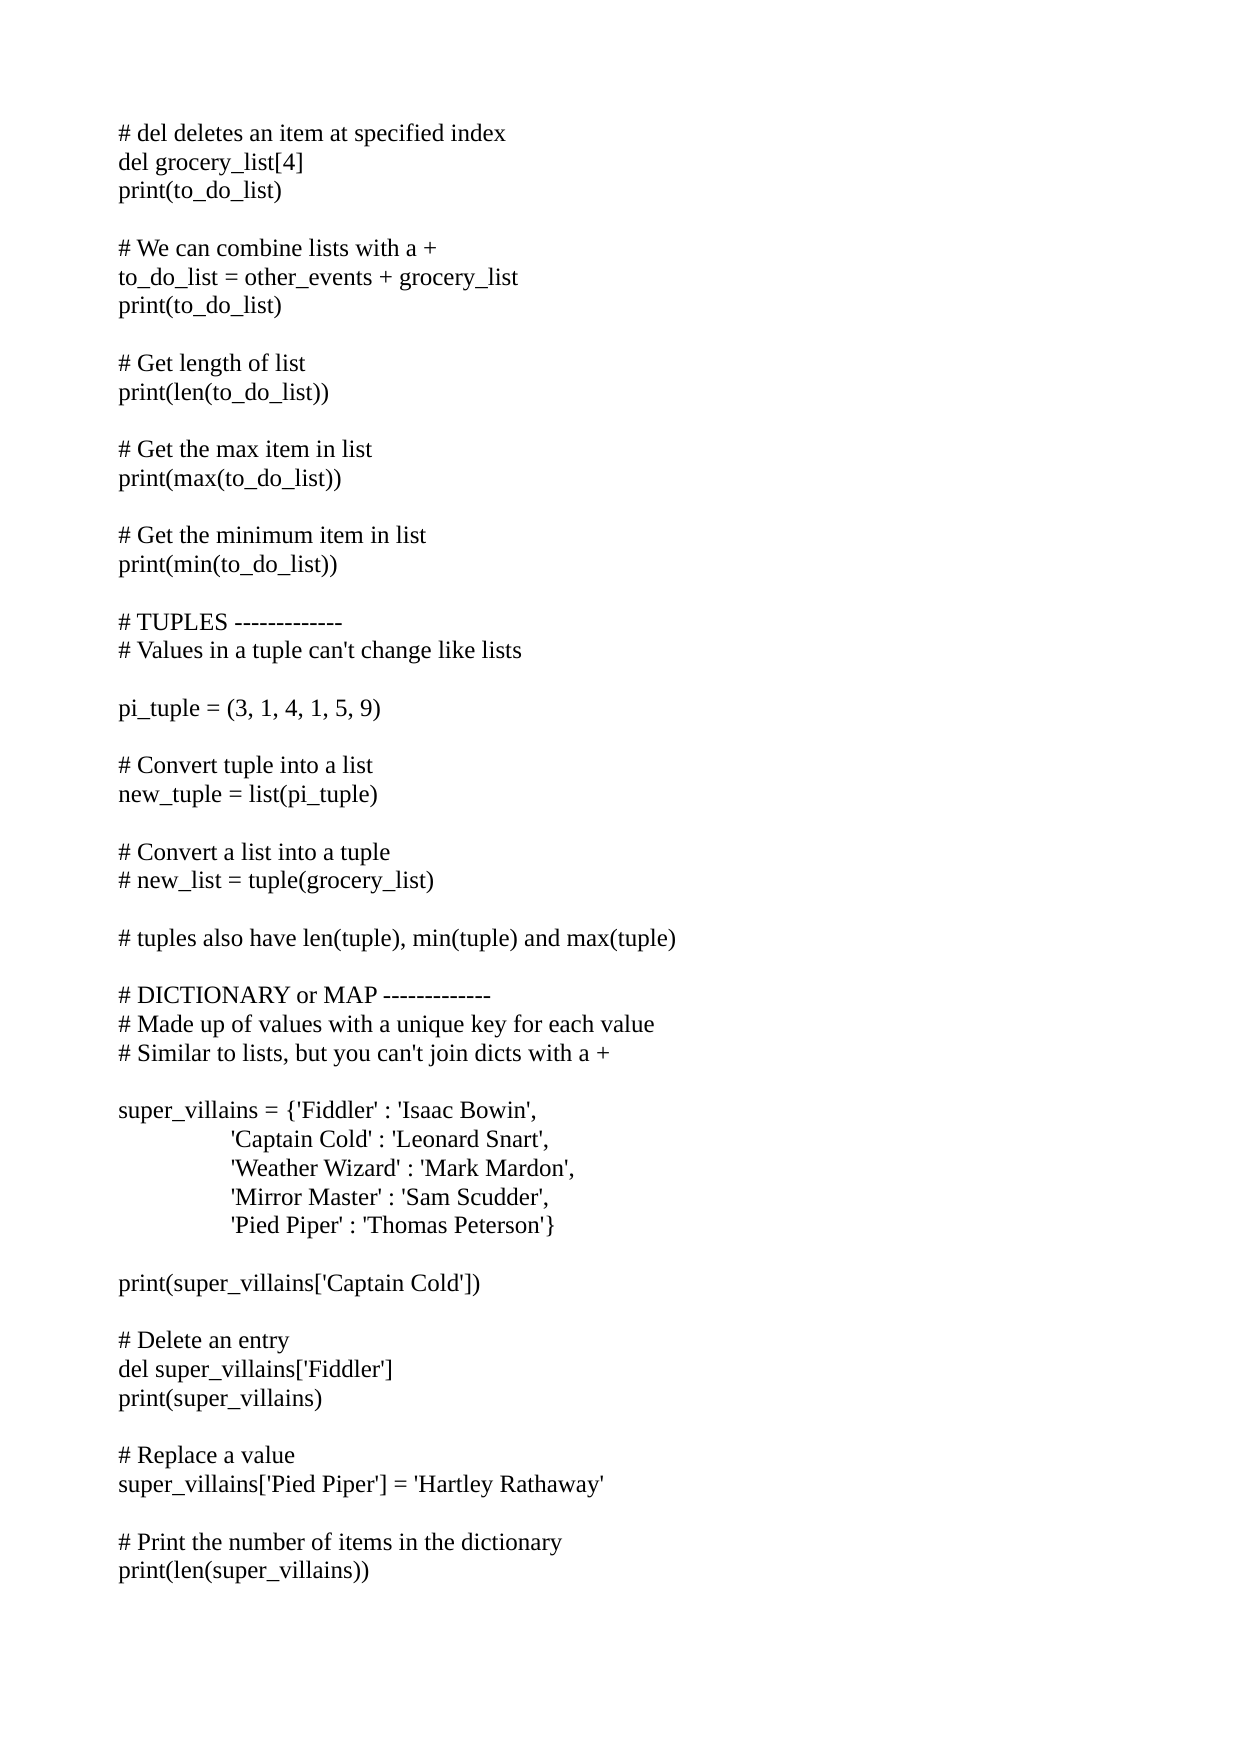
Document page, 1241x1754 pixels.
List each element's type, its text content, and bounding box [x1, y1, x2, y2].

text print(min(to_do_list)) [118, 549, 1122, 578]
text to_do_list = other_events + grocery_list [118, 262, 1122, 291]
text # TUPLES ------------- [118, 607, 1122, 636]
text # Convert tuple into a list [118, 751, 1122, 779]
text # Replace a value [118, 1441, 1122, 1469]
text # DICTIONARY or MAP ------------- [118, 981, 1122, 1009]
text # Delete an entry [118, 1326, 1122, 1354]
text del grocery_list[4] [118, 147, 1122, 176]
text print(len(super_villains)) [118, 1556, 1122, 1584]
text # Made up of values with a unique key for each value [118, 1009, 1122, 1038]
text # Get the max item in list [118, 434, 1122, 463]
text 'Weather Wizard' : 'Mark Mardon', [118, 1153, 1122, 1182]
text # Get the minimum item in list [118, 521, 1122, 549]
text print(to_do_list) [118, 291, 1122, 319]
text new_tuple = list(pi_tuple) [118, 779, 1122, 808]
text print(to_do_list) [118, 176, 1122, 204]
text super_villains['Pied Piper'] = 'Hartley Rathaway' [118, 1469, 1122, 1498]
text # We can combine lists with a + [118, 233, 1122, 262]
text # Similar to lists, but you can't join dicts with a + [118, 1038, 1122, 1067]
text # Print the number of items in the dictionary [118, 1527, 1122, 1556]
text super_villains = {'Fiddler' : 'Isaac Bowin', [118, 1096, 1122, 1124]
text print(max(to_do_list)) [118, 463, 1122, 492]
text pi_tuple = (3, 1, 4, 1, 5, 9) [118, 693, 1122, 722]
text 'Captain Cold' : 'Leonard Snart', [118, 1124, 1122, 1153]
text print(super_villains) [118, 1383, 1122, 1412]
text 'Mirror Master' : 'Sam Scudder', [118, 1182, 1122, 1211]
text # new_list = tuple(grocery_list) [118, 866, 1122, 894]
text print(super_villains['Captain Cold']) [118, 1268, 1122, 1297]
text # del deletes an item at specified index [118, 118, 1122, 147]
text # tuples also have len(tuple), min(tuple) and max(tuple) [118, 923, 1122, 952]
text # Values in a tuple can't change like lists [118, 636, 1122, 664]
text # Get length of list [118, 348, 1122, 377]
text del super_villains['Fiddler'] [118, 1354, 1122, 1383]
text print(len(to_do_list)) [118, 377, 1122, 406]
text 'Pied Piper' : 'Thomas Peterson'} [118, 1211, 1122, 1239]
text # Convert a list into a tuple [118, 837, 1122, 866]
